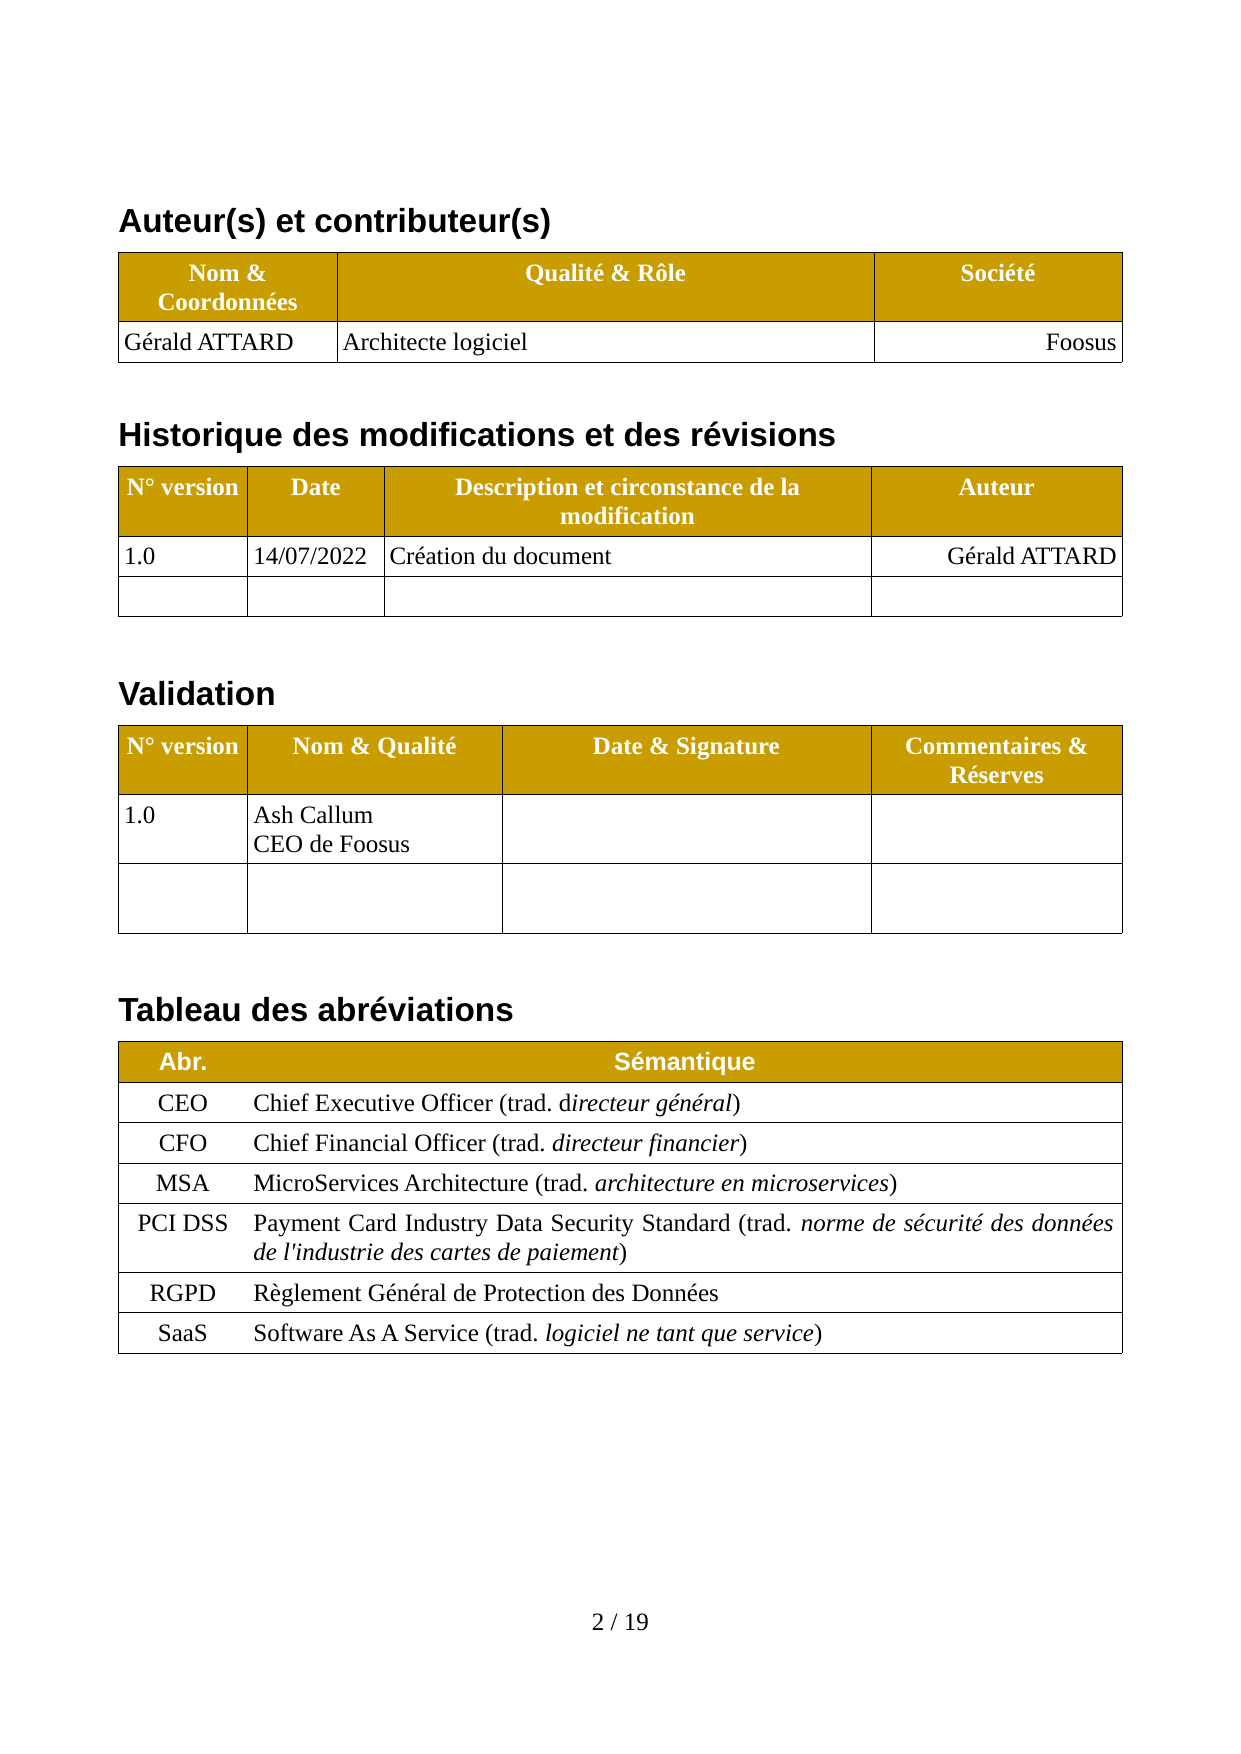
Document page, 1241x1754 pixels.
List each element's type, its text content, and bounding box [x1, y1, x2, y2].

table_cell [248, 864, 502, 932]
table_cell CFO [119, 1123, 247, 1162]
table_cell [872, 577, 1122, 616]
table_cell Chief Financial Officer (trad. directeur financier) [247, 1123, 1122, 1162]
subtitle Historique des modifications et des révisions [118, 416, 1122, 454]
table_header Auteur [872, 467, 1122, 536]
table_cell Chief Executive Officer (trad. directeur général) [247, 1083, 1122, 1122]
table_cell MicroServices Architecture (trad. architecture en microservices) [247, 1164, 1122, 1203]
table_cell [503, 795, 871, 863]
table_cell RGPD [119, 1273, 247, 1312]
table_header Nom & Qualité [248, 726, 502, 794]
table_header Commentaires & Réserves [872, 726, 1122, 794]
table_header N° version [119, 726, 247, 794]
table_cell 1.0 [119, 795, 247, 863]
table_cell Gérald ATTARD [119, 322, 337, 362]
table_cell [119, 864, 247, 932]
table_header Date & Signature [503, 726, 871, 794]
table_header Nom & Coordonnées [119, 253, 337, 321]
table_header Description et circonstance de la modification [385, 467, 871, 536]
table_cell Software As A Service (trad. logiciel ne tant que service) [247, 1313, 1122, 1352]
table_header Abr. [119, 1042, 247, 1082]
table_cell Foosus [875, 322, 1122, 362]
table_cell 14/07/2022 [248, 537, 384, 576]
table_cell Architecte logiciel [338, 322, 874, 362]
table_cell Création du document [385, 537, 871, 576]
table_cell PCI DSS [119, 1204, 247, 1272]
table_cell Payment Card Industry Data Security Standard (trad. norme de sécurité des données de l'industrie des cartes de paiement) [247, 1204, 1122, 1272]
table_cell 1.0 [119, 537, 247, 576]
table_cell [503, 864, 871, 932]
table_cell [119, 577, 247, 616]
subtitle Auteur(s) et contributeur(s) [118, 201, 1122, 240]
table_header Qualité & Rôle [338, 253, 874, 321]
table_cell [872, 864, 1122, 932]
table_header Société [875, 253, 1122, 321]
table_cell CEO [119, 1083, 247, 1122]
table_header Sémantique [247, 1042, 1122, 1082]
table_cell Gérald ATTARD [872, 537, 1122, 576]
table_cell Règlement Général de Protection des Données [247, 1273, 1122, 1312]
table_cell [385, 577, 871, 616]
subtitle Validation [118, 674, 1122, 713]
table_cell [248, 577, 384, 616]
subtitle Tableau des abréviations [118, 991, 1122, 1029]
table_header Date [248, 467, 384, 536]
table_cell MSA [119, 1164, 247, 1203]
table_cell SaaS [119, 1313, 247, 1352]
table_cell [872, 795, 1122, 863]
table_header N° version [119, 467, 247, 536]
table_cell Ash Callum CEO de Foosus [248, 795, 502, 863]
